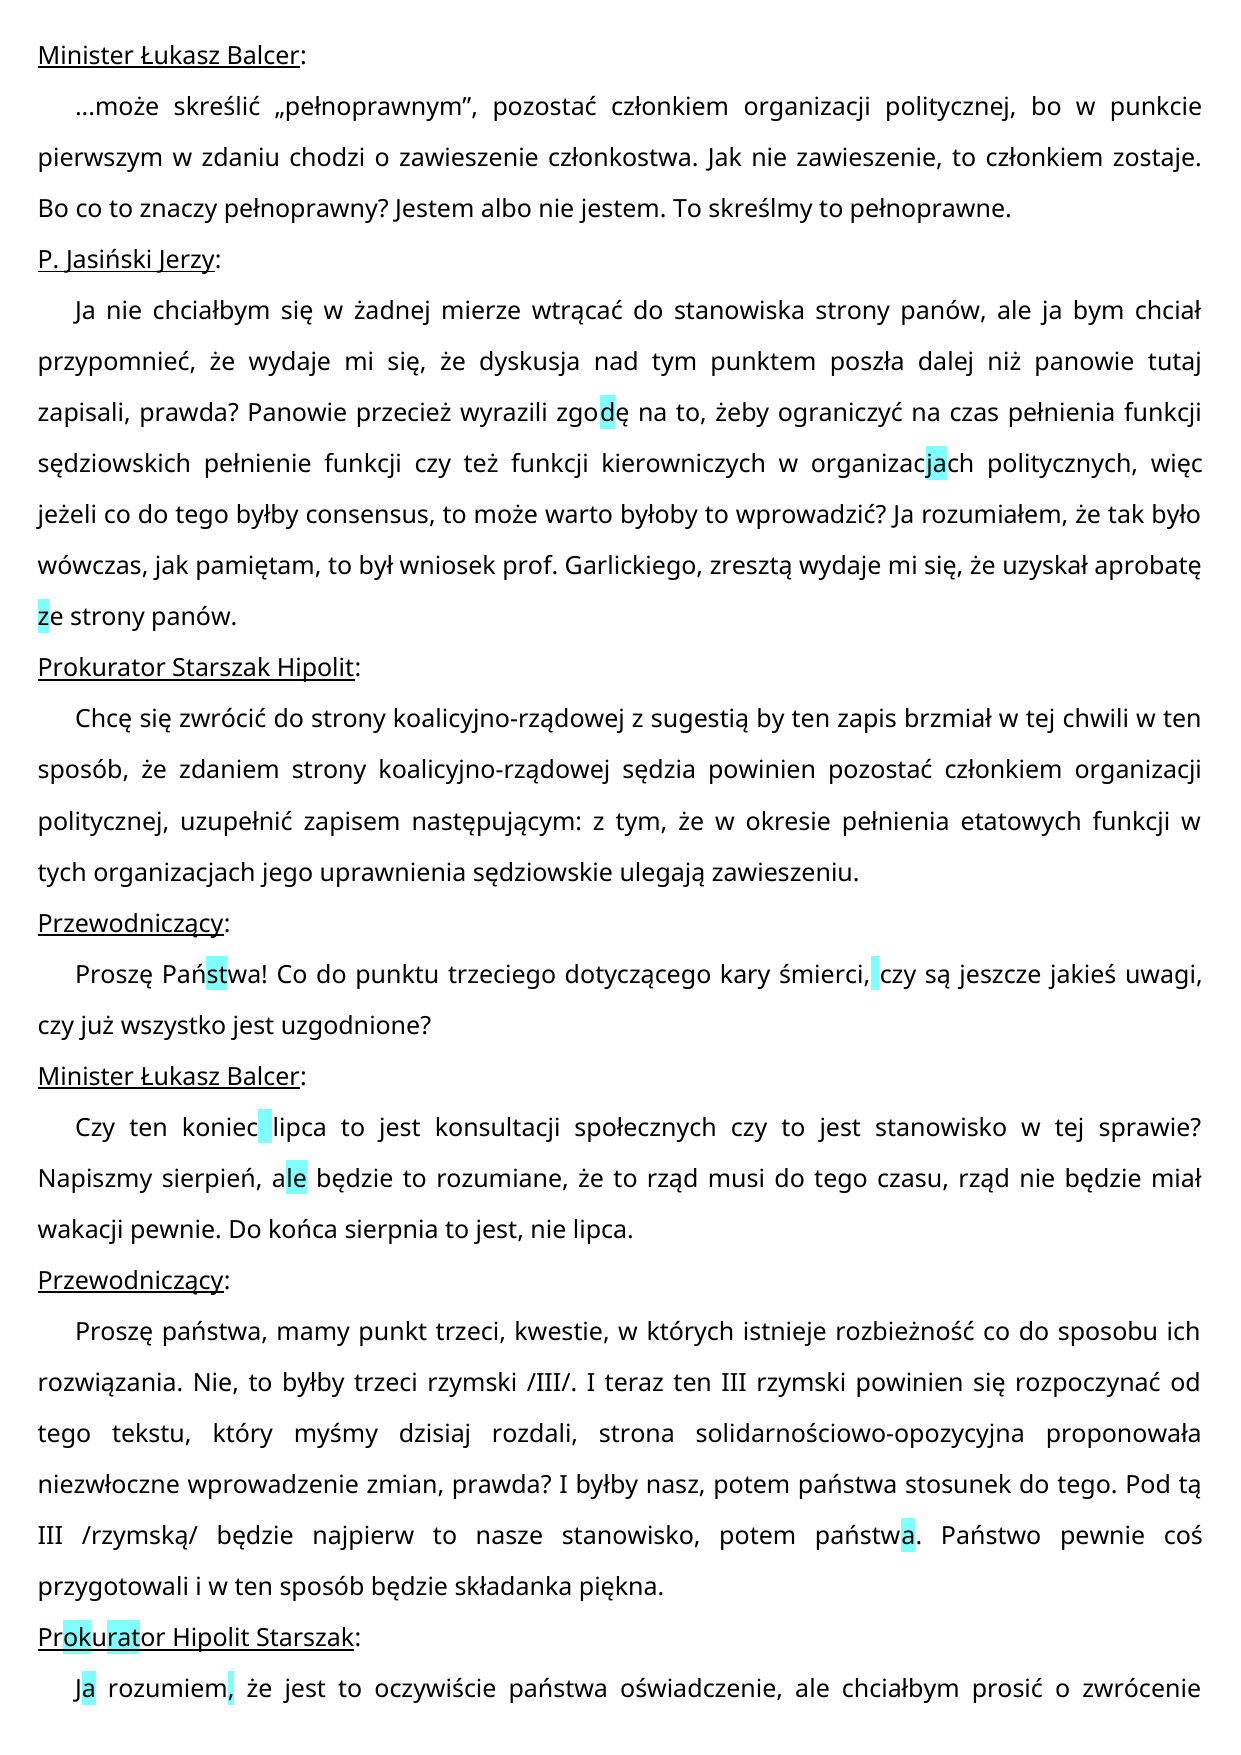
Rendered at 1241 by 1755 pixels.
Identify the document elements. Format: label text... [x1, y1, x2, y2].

text Prokurator Hipolit Starszak: [37, 1620, 1203, 1654]
text P. Jasiński Jerzy: [37, 242, 1203, 276]
text Przewodniczący: [37, 1262, 1203, 1297]
text Prokurator Starszak Hipolit: [37, 650, 1203, 684]
text Minister Łukasz Balcer: [37, 1058, 1203, 1092]
text Proszę państwa, mamy punkt trzeci, kwestie, w których istnieje rozbieżność co do sposobu ich rozwiązania. Nie, to byłby trzeci rzymski /III/. I teraz ten III rzymski powinien się rozpoczynać od tego tekstu, który myśmy dzisiaj rozdali, strona solidarnościowo-opozycyjna proponowała niezwłoczne wprowadzenie zmian, prawda? I byłby nasz, potem państwa stosunek do tego. Pod tą III /rzymską/ będzie najpierw to nasze stanowisko, potem państwa. Państwo pewnie coś przygotowali i w ten sposób będzie składanka piękna. [37, 1313, 1203, 1603]
text Minister Łukasz Balcer: [37, 37, 1203, 72]
text Przewodniczący: [37, 905, 1203, 939]
text Chcę się zwrócić do strony koalicyjno-rządowej z sugestią by ten zapis brzmiał w tej chwili w ten sposób, że zdaniem strony koalicyjno-rządowej sędzia powinien pozostać członkiem organizacji politycznej, uzupełnić zapisem następującym: z tym, że w okresie pełnienia etatowych funkcji w tych organizacjach jego uprawnienia sędziowskie ulegają zawieszeniu. [37, 701, 1203, 888]
text Czy ten koniec lipca to jest konsultacji społecznych czy to jest stanowisko w tej sprawie? Napiszmy sierpień, ale będzie to rozumiane, że to rząd musi do tego czasu, rząd nie będzie miał wakacji pewnie. Do końca sierpnia to jest, nie lipca. [37, 1109, 1203, 1246]
text Ja nie chciałbym się w żadnej mierze wtrącać do stanowiska strony panów, ale ja bym chciał przypomnieć, że wydaje mi się, że dyskusja nad tym punktem poszła dalej niż panowie tutaj zapisali, prawda? Panowie przecież wyrazili zgodę na to, żeby ograniczyć na czas pełnienia funkcji sędziowskich pełnienie funkcji czy też funkcji kierowniczych w organizacjach politycznych, więc jeżeli co do tego byłby consensus, to może warto byłoby to wprowadzić? Ja rozumiałem, że tak było wówczas, jak pamiętam, to był wniosek prof. Garlickiego, zresztą wydaje mi się, że uzyskał aprobatę ze strony panów. [37, 293, 1203, 633]
text Ja rozumiem, że jest to oczywiście państwa oświadczenie, ale chciałbym prosić o zwrócenie [37, 1671, 1203, 1705]
text Proszę Państwa! Co do punktu trzeciego dotyczącego kary śmierci, czy są jeszcze jakieś uwagi, czy już wszystko jest uzgodnione? [37, 956, 1203, 1041]
text ...może skreślić „pełnoprawnym”, pozostać członkiem organizacji politycznej, bo w punkcie pierwszym w zdaniu chodzi o zawieszenie członkostwa. Jak nie zawieszenie, to członkiem zostaje. Bo co to znaczy pełnoprawny? Jestem albo nie jestem. To skreślmy to pełnoprawne. [37, 88, 1203, 225]
